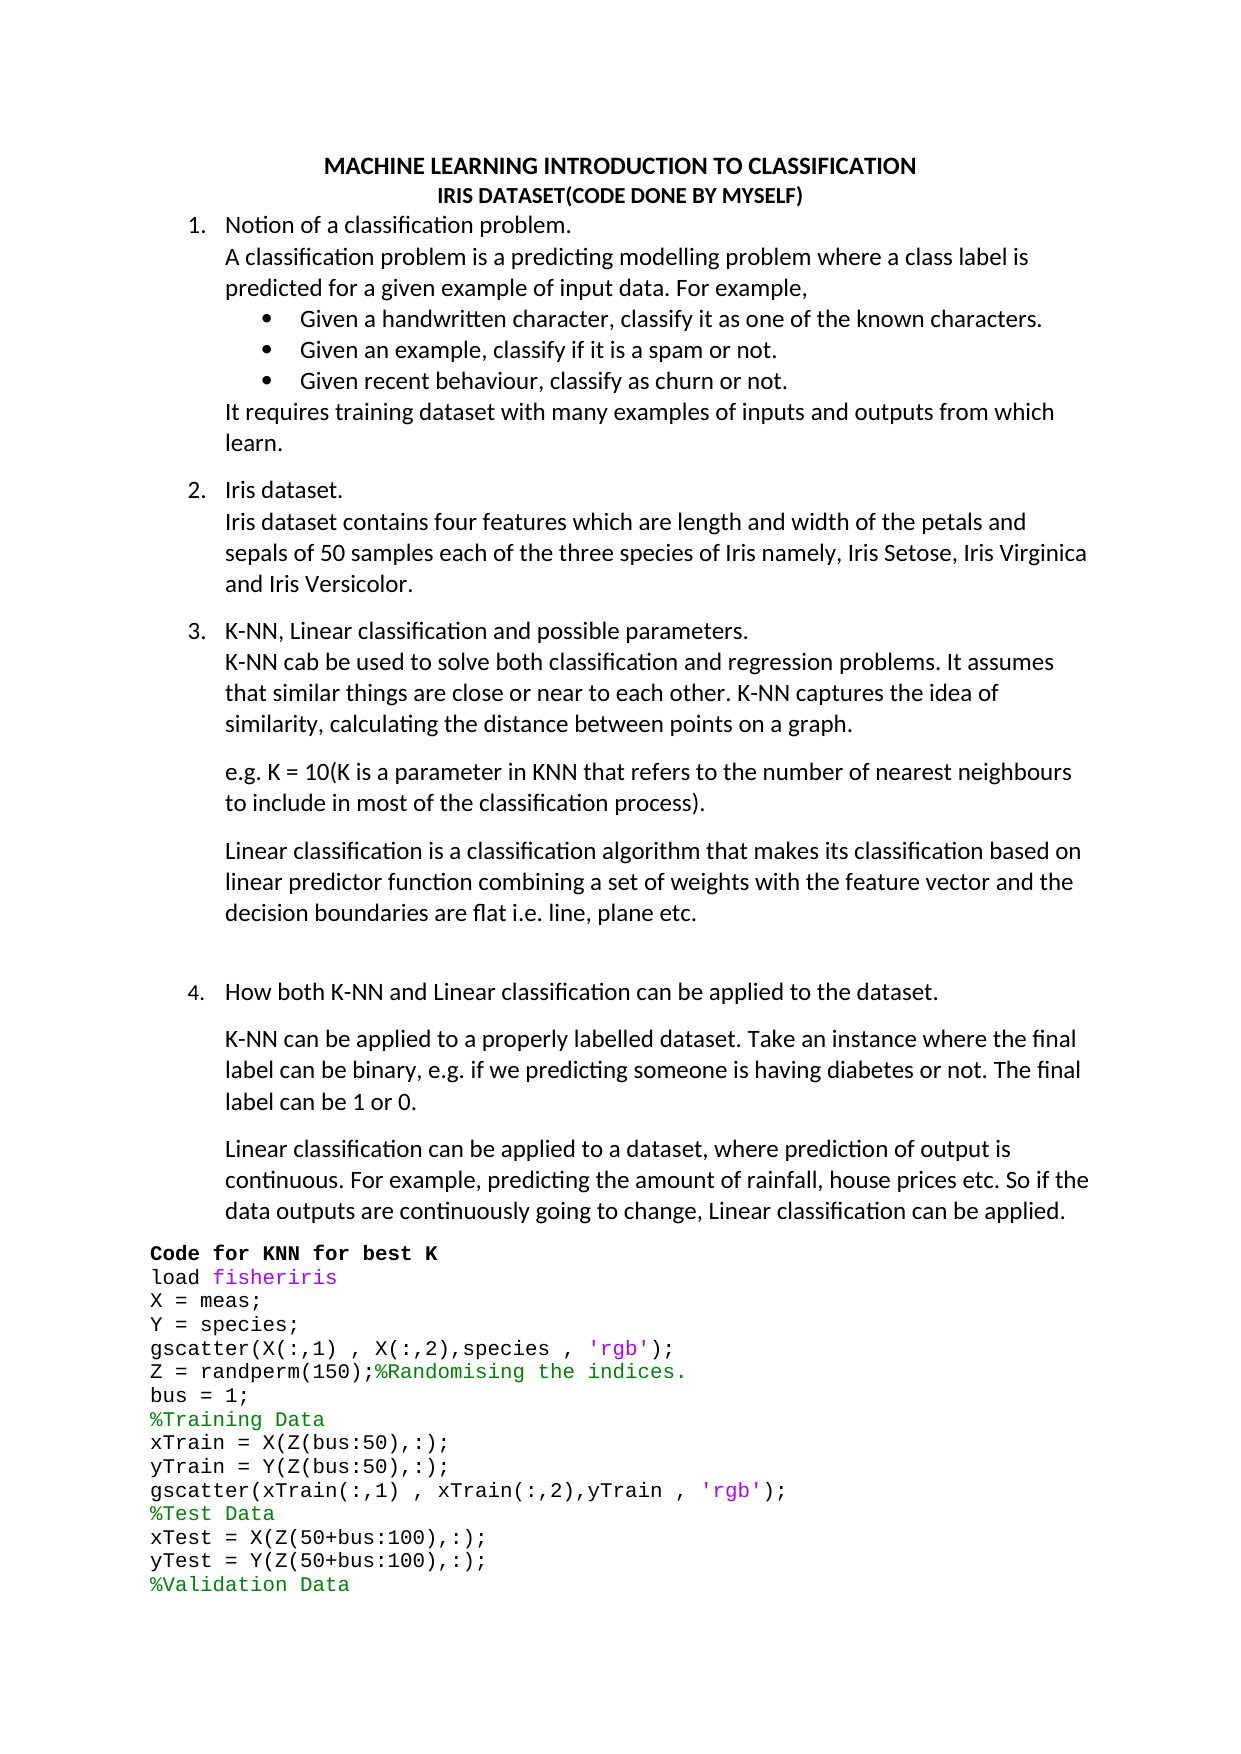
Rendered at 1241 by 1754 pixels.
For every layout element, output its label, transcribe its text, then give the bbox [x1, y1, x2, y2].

text yTest = Y(Z(50+bus:100),:); [150, 1551, 1090, 1574]
list Linear classification can be applied to a dataset, where prediction of output is continuous. For example, predicting the amount of rainfall, house prices etc. So if the data outputs are continuously going to change, Linear classification can be applied. [225, 1133, 1090, 1226]
text It requires training dataset with many examples of inputs and outputs from which learn. [225, 396, 1090, 457]
text MACHINE LEARNING INTRODUCTION TO CLASSIFICATION [150, 150, 1090, 181]
text %Training Data [150, 1409, 1090, 1432]
list K-NN cab be used to solve both classification and regression problems. It assumes that similar things are close or near to each other. K-NN captures the idea of similarity, calculating the distance between points on a graph. [225, 646, 1090, 739]
list How both K-NN and Linear classification can be applied to the dataset. [187, 976, 1090, 1006]
text Y = species; [150, 1314, 1090, 1338]
text IRIS DATASET(CODE DONE BY MYSELF) [150, 181, 1090, 209]
text gscatter(xTrain(:,1) , xTrain(:,2),yTrain , 'rgb'); [150, 1479, 1090, 1503]
list Notion of a classification problem. [187, 209, 1090, 240]
text yTrain = Y(Z(bus:50),:); [150, 1456, 1090, 1479]
list Iris dataset. [187, 474, 1090, 505]
list Linear classification is a classification algorithm that makes its classification based on linear predictor function combining a set of weights with the feature vector and the decision boundaries are flat i.e. line, plane etc. [225, 835, 1090, 928]
list Given recent behaviour, classify as churn or not. [262, 365, 1090, 395]
text load fisheriris [150, 1267, 1090, 1290]
text xTrain = X(Z(bus:50),:); [150, 1432, 1090, 1456]
list Given a handwritten character, classify it as one of the known characters. [262, 303, 1090, 333]
text xTest = X(Z(50+bus:100),:); [150, 1527, 1090, 1551]
list A classification problem is a predicting modelling problem where a class label is predicted for a given example of input data. For example, [225, 241, 1090, 302]
text Code for KNN for best K [150, 1243, 1090, 1267]
list K-NN, Linear classification and possible parameters. [187, 615, 1090, 646]
text %Validation Data [150, 1574, 1090, 1598]
text X = meas; [150, 1290, 1090, 1314]
text Z = randperm(150);%Randomising the indices. [150, 1361, 1090, 1385]
list e.g. K = 10(K is a parameter in KNN that refers to the number of nearest neighbours to include in most of the classification process). [225, 756, 1090, 818]
text gscatter(X(:,1) , X(:,2),species , 'rgb'); [150, 1338, 1090, 1361]
list Given an example, classify if it is a spam or not. [262, 334, 1090, 364]
list Iris dataset contains four features which are length and width of the petals and sepals of 50 samples each of the three species of Iris namely, Iris Setose, Iris Virginica and Iris Versicolor. [225, 506, 1090, 598]
text bus = 1; [150, 1385, 1090, 1409]
text %Test Data [150, 1503, 1090, 1527]
list K-NN can be applied to a properly labelled dataset. Take an instance where the final label can be binary, e.g. if we predicting someone is having diabetes or not. The final label can be 1 or 0. [225, 1023, 1090, 1116]
